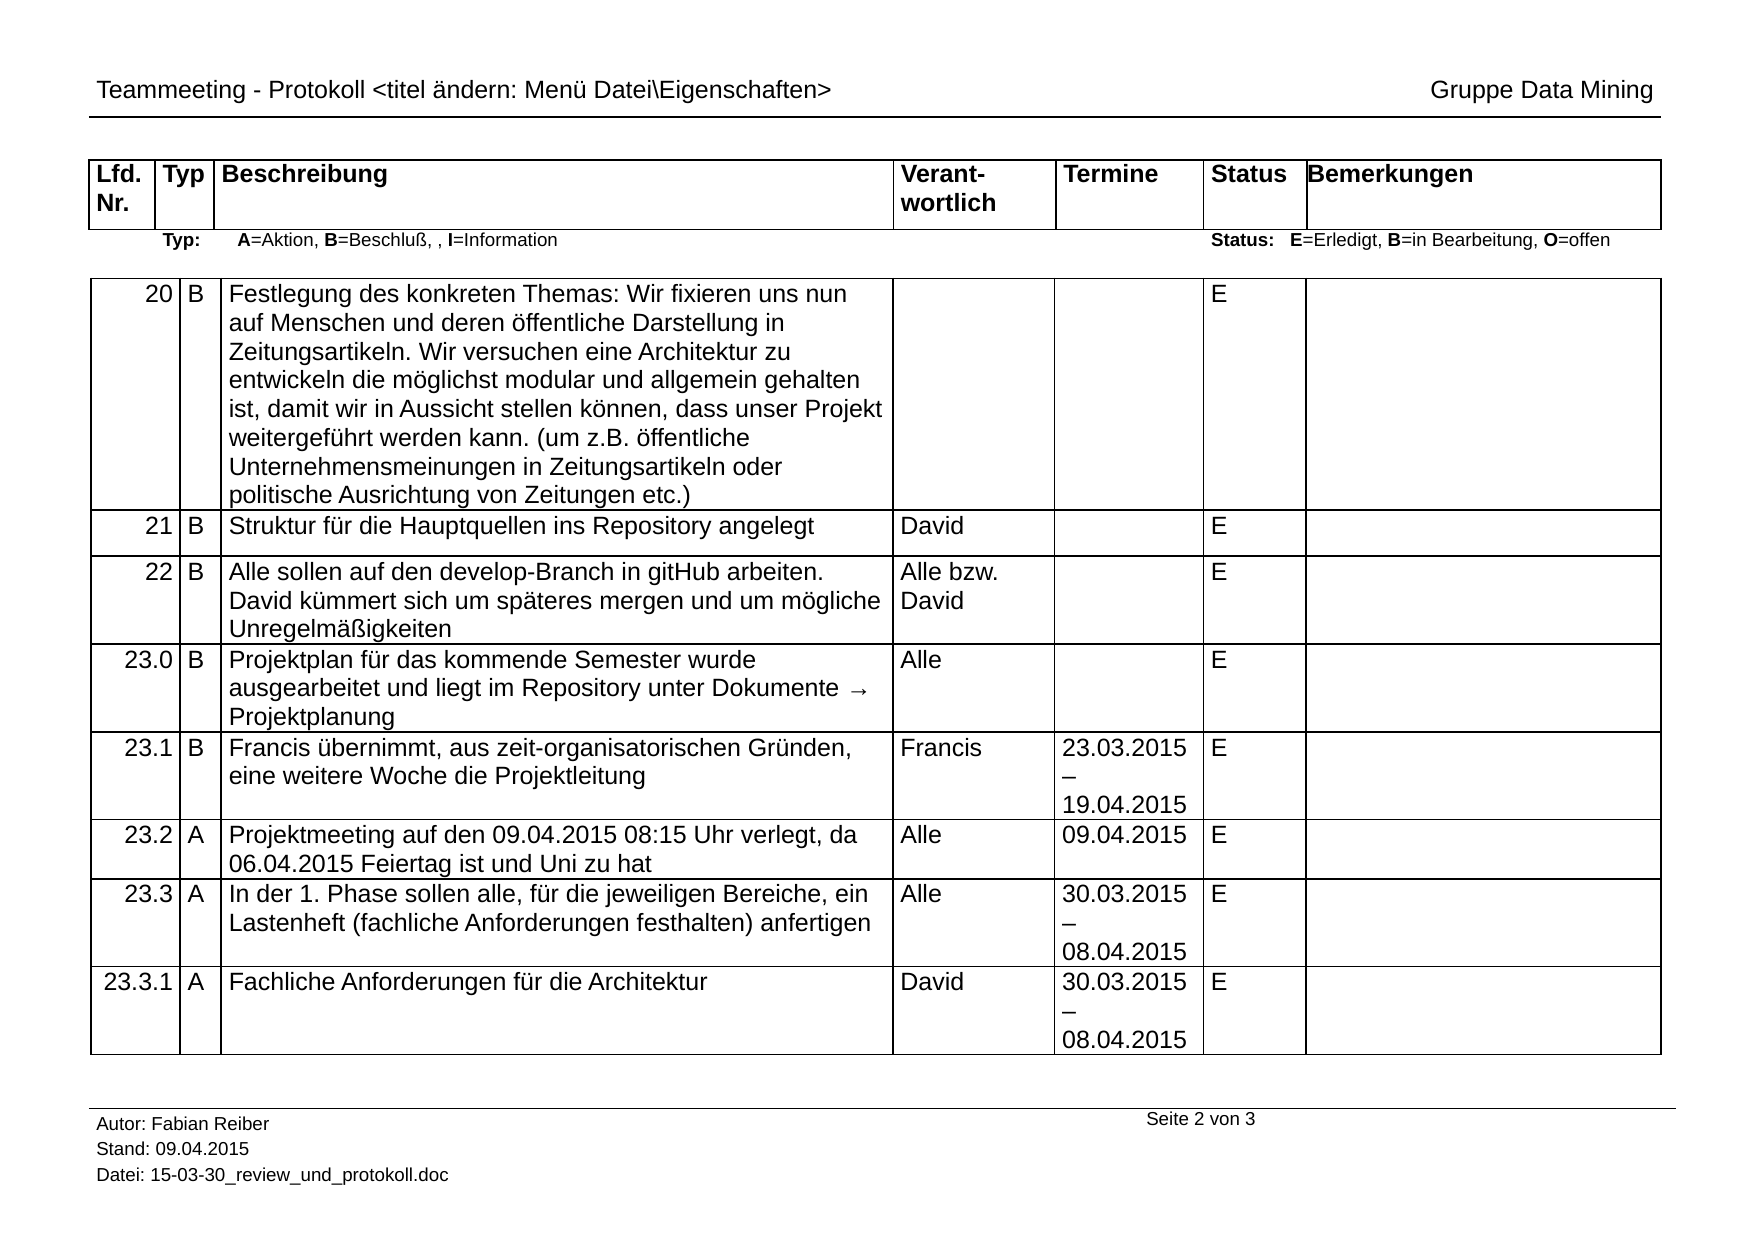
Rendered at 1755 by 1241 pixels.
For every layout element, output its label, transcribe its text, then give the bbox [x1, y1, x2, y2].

table_cell E [1204, 645, 1305, 731]
table_cell [894, 279, 1054, 509]
table_cell [1307, 733, 1660, 819]
table_cell A [181, 967, 220, 1053]
table_cell [1055, 279, 1203, 509]
table_cell Alle [894, 645, 1054, 731]
table_cell 23.1 [92, 733, 179, 819]
table_cell E [1204, 511, 1305, 555]
table_cell B [181, 557, 220, 643]
table_cell Alle bzw. David [894, 557, 1054, 643]
table_cell E [1204, 820, 1305, 878]
table_cell E [1204, 733, 1305, 819]
table_cell Francis übernimmt, aus zeit-organisatorischen Gründen, eine weitere Woche die Projektleitung [222, 733, 892, 819]
table_cell 23.2 [92, 820, 179, 878]
table_cell [1055, 511, 1203, 555]
table_cell B [181, 279, 220, 509]
table_cell [1307, 557, 1660, 643]
table_cell [1307, 279, 1660, 509]
table_cell 30.03.2015 – 08.04.2015 [1055, 880, 1203, 966]
table_cell In der 1. Phase sollen alle, für die jeweiligen Bereiche, ein Lastenheft (fachliche Anforderungen festhalten) anfertigen [222, 880, 892, 966]
table_cell David [894, 511, 1054, 555]
table_cell [1307, 820, 1660, 878]
table_cell E [1204, 967, 1305, 1053]
table_cell Projektmeeting auf den 09.04.2015 08:15 Uhr verlegt, da 06.04.2015 Feiertag ist und Uni zu hat [222, 820, 892, 878]
table_cell [1055, 645, 1203, 731]
table_cell Francis [894, 733, 1054, 819]
table_cell Struktur für die Hauptquellen ins Repository angelegt [222, 511, 892, 555]
table_cell 22 [92, 557, 179, 643]
table_cell B [181, 511, 220, 555]
table_cell [1055, 557, 1203, 643]
table_cell Projektplan für das kommende Semester wurde ausgearbeitet und liegt im Repository unter Dokumente → Projektplanung [222, 645, 892, 731]
table_cell Alle [894, 880, 1054, 966]
table_cell Alle sollen auf den develop-Branch in gitHub arbeiten. David kümmert sich um späteres mergen und um mögliche Unregelmäßigkeiten [222, 557, 892, 643]
table_cell 23.03.2015 – 19.04.2015 [1055, 733, 1203, 819]
table_cell 30.03.2015 – 08.04.2015 [1055, 967, 1203, 1053]
table_cell E [1204, 279, 1305, 509]
table_cell 23.0 [92, 645, 179, 731]
table_cell 21 [92, 511, 179, 555]
table_cell 23.3.1 [92, 967, 179, 1053]
table_cell 09.04.2015 [1055, 820, 1203, 878]
table_cell 23.3 [92, 880, 179, 966]
table_cell Fachliche Anforderungen für die Architektur [222, 967, 892, 1053]
table_cell [1307, 511, 1660, 555]
table_cell E [1204, 557, 1305, 643]
table_cell A [181, 820, 220, 878]
table_cell E [1204, 880, 1305, 966]
table_cell Alle [894, 820, 1054, 878]
table_cell A [181, 880, 220, 966]
table_cell B [181, 645, 220, 731]
table_cell Festlegung des konkreten Themas: Wir fixieren uns nun auf Menschen und deren öffentliche Darstellung in Zeitungsartikeln. Wir versuchen eine Architektur zu entwickeln die möglichst modular und allgemein gehalten ist, damit wir in Aussicht stellen können, dass unser Projekt weitergeführt werden kann. (um z.B. öffentliche Unternehmensmeinungen in Zeitungsartikeln oder politische Ausrichtung von Zeitungen etc.) [222, 279, 892, 509]
table_cell 20 [92, 279, 179, 509]
table_cell [1307, 645, 1660, 731]
table_cell B [181, 733, 220, 819]
table_cell [1307, 880, 1660, 966]
table_cell David [894, 967, 1054, 1053]
table_cell [1307, 967, 1660, 1053]
